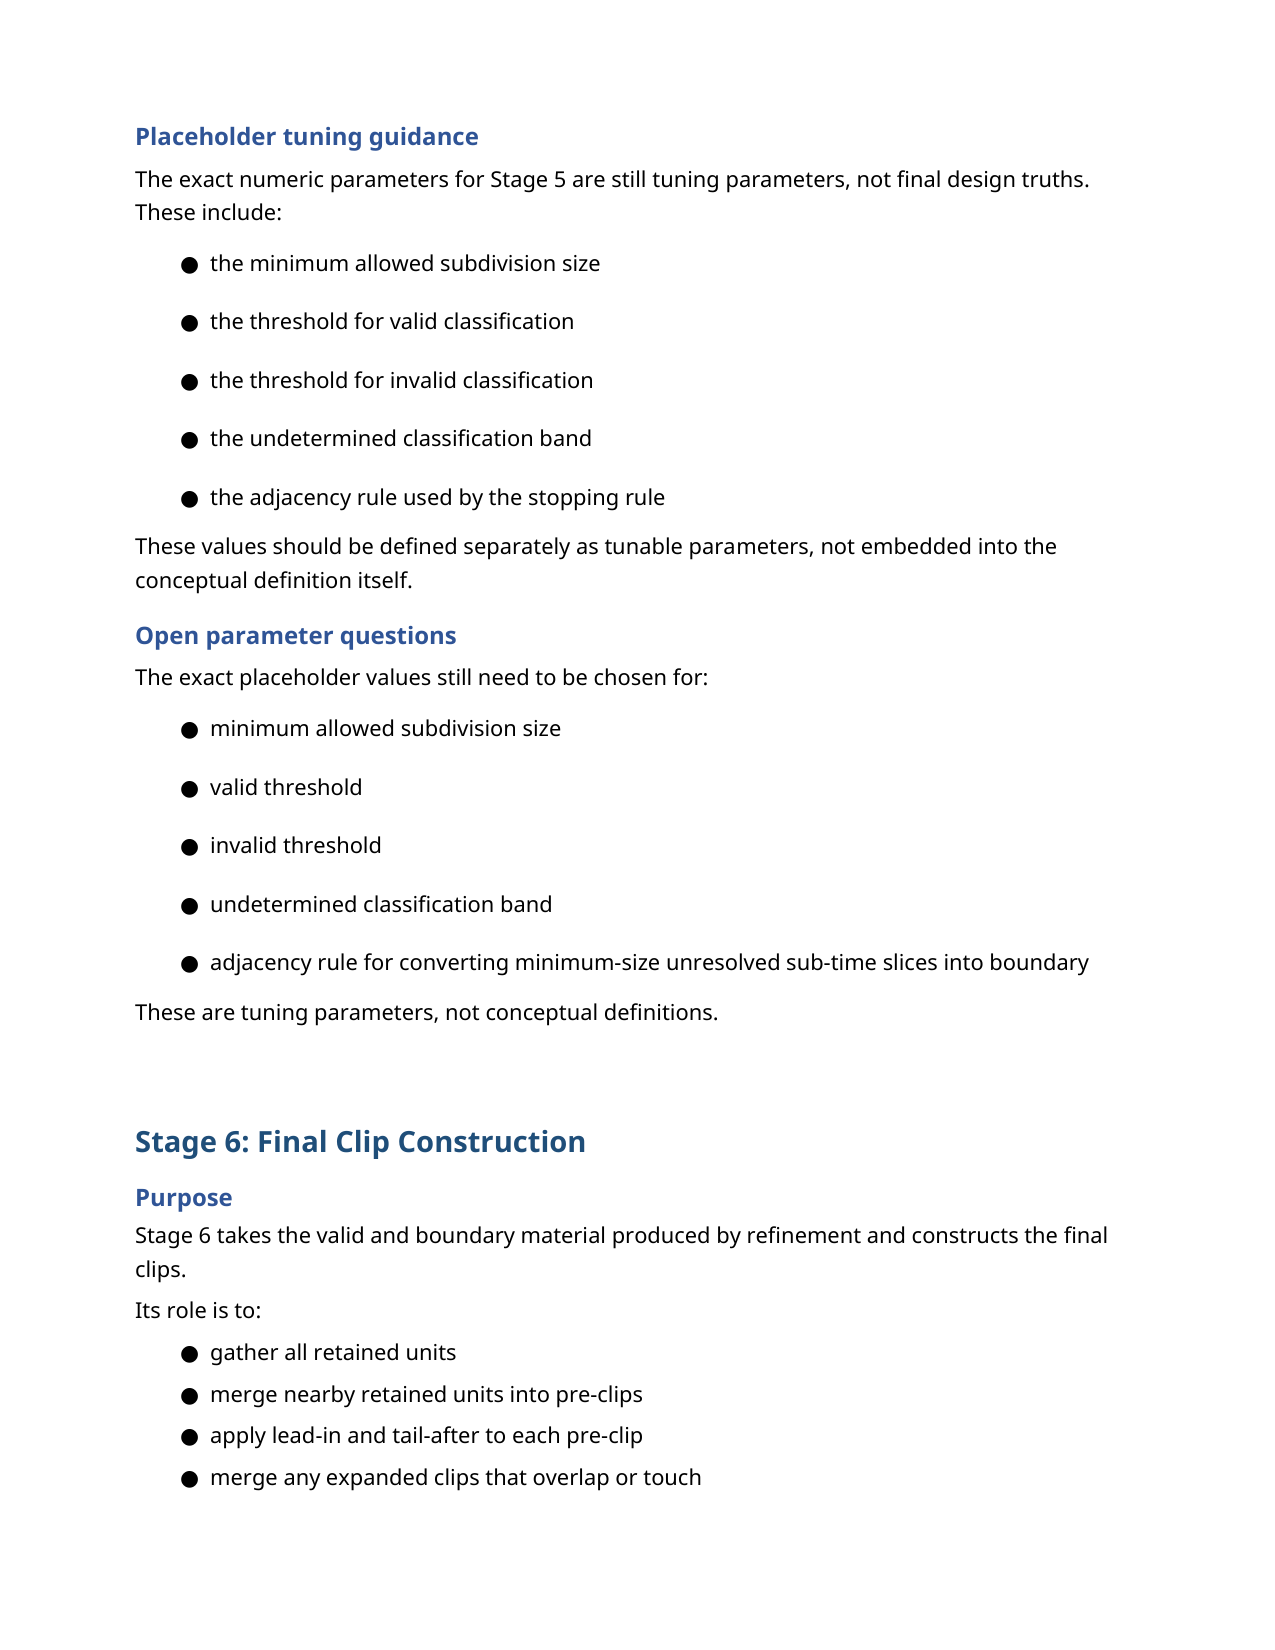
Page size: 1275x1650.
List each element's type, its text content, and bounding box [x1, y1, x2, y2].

list minimum allowed subdivision size [180, 704, 1140, 749]
text Its role is to: [135, 1296, 1140, 1325]
text These values should be defined separately as tunable parameters, not embedded into the conceptual definition itself. [135, 531, 1140, 594]
list invalid threshold [180, 821, 1140, 866]
list undetermined classification band [180, 879, 1140, 924]
subtitle Stage 6: Final Clip Construction [135, 1122, 1140, 1161]
subtitle Open parameter questions [135, 619, 1140, 651]
list valid threshold [180, 762, 1140, 807]
text The exact numeric parameters for Stage 5 are still tuning parameters, not final design truths. These include: [135, 163, 1140, 227]
list merge nearby retained units into pre-clips [180, 1379, 1140, 1409]
list the minimum allowed subdivision size [180, 238, 1140, 283]
list gather all retained units [180, 1337, 1140, 1367]
list the adjacency rule used by the stopping rule [180, 473, 1140, 518]
list apply lead-in and tail-after to each pre-clip [180, 1421, 1140, 1450]
list the threshold for invalid classification [180, 356, 1140, 401]
text These are tuning parameters, not conceptual definitions. [135, 997, 1140, 1026]
text The exact placeholder values still need to be chosen for: [135, 662, 1140, 692]
list the undetermined classification band [180, 414, 1140, 459]
text Stage 6 takes the valid and boundary material produced by refinement and constructs the final clips. [135, 1221, 1140, 1284]
subtitle Placeholder tuning guidance [135, 120, 1140, 153]
subtitle Purpose [135, 1181, 1140, 1214]
list merge any expanded clips that overlap or touch [180, 1462, 1140, 1492]
list adjacency rule for converting minimum-size unresolved sub-time slices into boundary [180, 938, 1140, 983]
list the threshold for valid classification [180, 297, 1140, 342]
